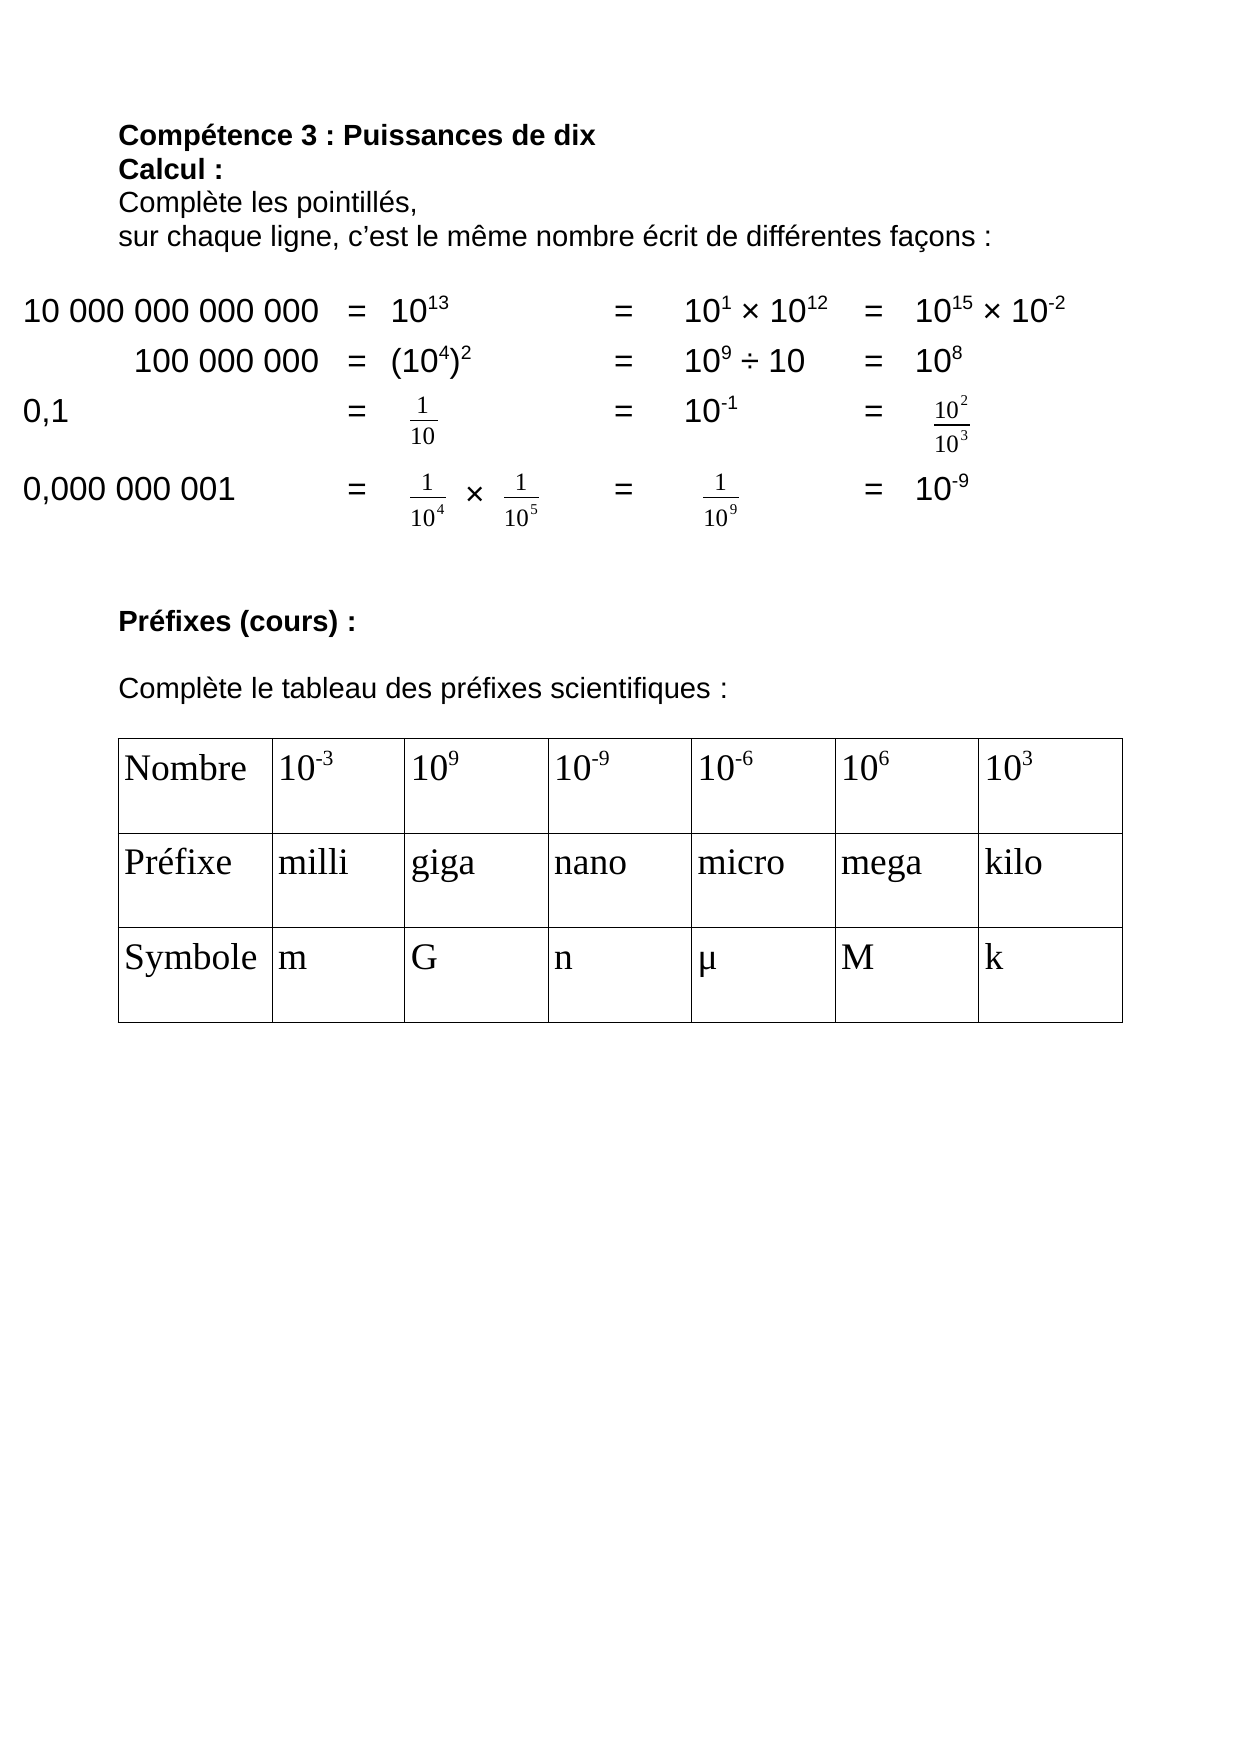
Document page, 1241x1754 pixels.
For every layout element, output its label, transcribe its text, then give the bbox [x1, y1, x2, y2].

table_header = [341, 286, 385, 336]
table_header 10-6 [692, 739, 835, 833]
table_header 101 × 1012 [678, 286, 858, 336]
table_cell n [549, 928, 691, 1022]
table_header 106 [836, 739, 978, 833]
table_cell mega [836, 834, 978, 927]
table_header 10-9 [549, 739, 691, 833]
table_cell G [405, 928, 548, 1022]
text Complète les pointillés, sur chaque ligne, c’est le même nombre écrit de différentes façons : [118, 185, 1122, 252]
table_cell giga [405, 834, 548, 927]
text Compétence 3 : Puissances de dix [118, 118, 1122, 152]
table_header 1015 × 10-2 [909, 286, 1197, 336]
text Préfixes (cours) : [118, 604, 1122, 638]
table_cell = [858, 336, 909, 386]
table_cell [678, 463, 858, 537]
table_header 1013 [385, 286, 608, 336]
table_cell = [341, 336, 385, 386]
table_cell 0,000 000 001 [17, 463, 341, 537]
table_header 10 000 000 000 000 [17, 286, 341, 336]
table_cell kilo [979, 834, 1122, 927]
table_cell Préfixe [119, 834, 272, 927]
text Calcul : [118, 152, 1122, 185]
table_cell [385, 386, 608, 463]
table_cell = [858, 463, 909, 537]
table_cell 0,1 [17, 386, 341, 463]
table_cell = [608, 463, 678, 537]
table_cell milli [273, 834, 404, 927]
table_cell = [341, 463, 385, 537]
table_cell micro [692, 834, 835, 927]
text Complète le tableau des préfixes scientifiques : [118, 671, 1122, 705]
table_cell 10-9 [909, 463, 1197, 537]
table_cell = [608, 386, 678, 463]
table_cell [909, 386, 1197, 463]
table_cell 10-1 [678, 386, 858, 463]
table_header 103 [979, 739, 1122, 833]
table_cell = [608, 336, 678, 386]
table_cell = [341, 386, 385, 463]
table_cell = [858, 386, 909, 463]
table_cell M [836, 928, 978, 1022]
table_cell 108 [909, 336, 1197, 386]
table_cell nano [549, 834, 691, 927]
table_cell (104)2 [385, 336, 608, 386]
table_cell 109 ÷ 10 [678, 336, 858, 386]
table_header = [858, 286, 909, 336]
table_cell k [979, 928, 1122, 1022]
table_header Nombre [119, 739, 272, 833]
table_header 10-3 [273, 739, 404, 833]
table_header 109 [405, 739, 548, 833]
table_cell Symbole [119, 928, 272, 1022]
table_cell m [273, 928, 404, 1022]
table_cell μ [692, 928, 835, 1022]
table_cell 100 000 000 [17, 336, 341, 386]
table_header = [608, 286, 678, 336]
table_cell × [385, 463, 608, 537]
